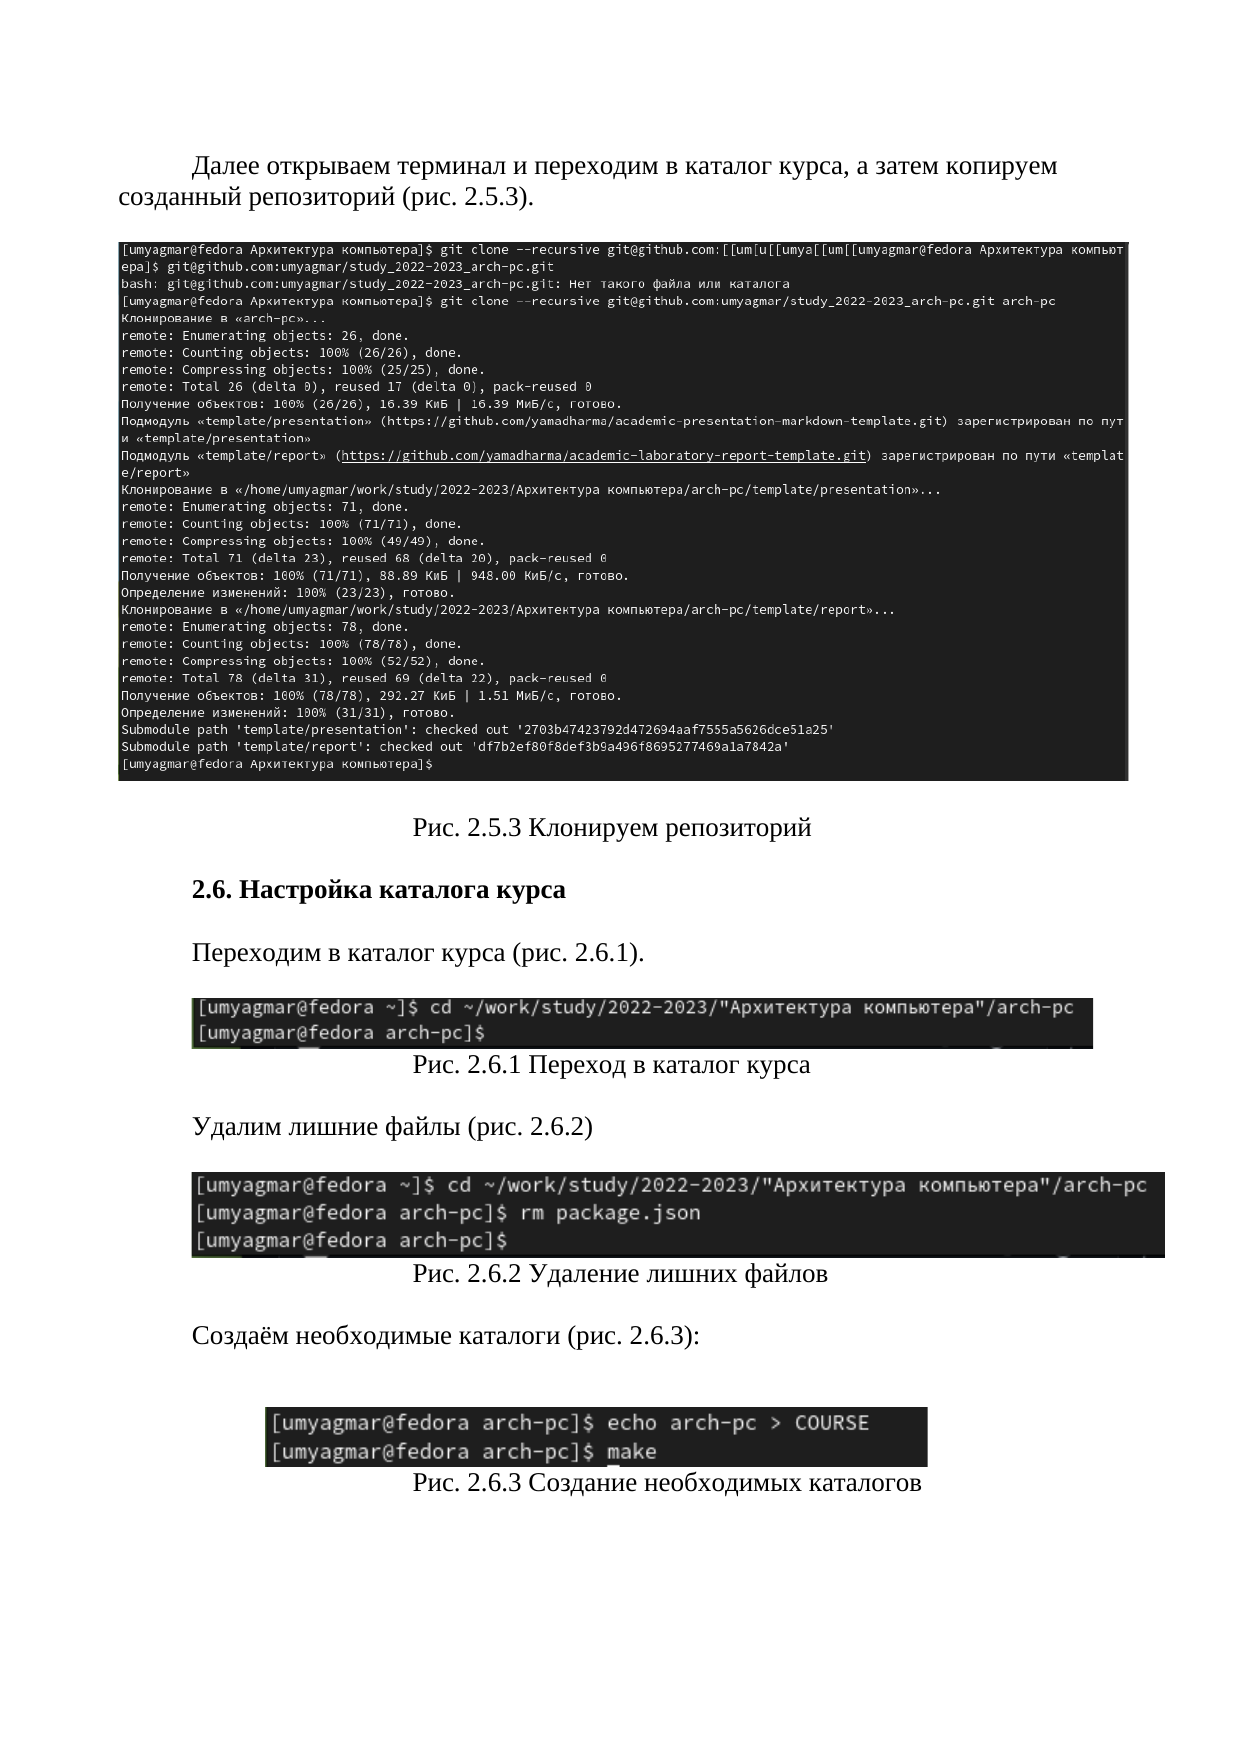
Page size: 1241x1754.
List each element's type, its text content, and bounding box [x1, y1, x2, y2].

text Рис. 2.6.2 Удаление лишних файлов [118, 1257, 1122, 1288]
text Рис. 2.5.3 Клонируем репозиторий [118, 811, 1122, 842]
text Рис. 2.6.1 Переход в каталог курса [118, 1048, 1122, 1079]
text Переходим в каталог курса (рис. 2.6.1). [192, 936, 1122, 967]
text Далее открываем терминал и переходим в каталог курса, а затем копируем созданный репозиторий (рис. 2.5.3). [118, 149, 1122, 212]
text 2.6. Настройка каталога курса [118, 874, 1122, 905]
text Удалим лишние файлы (рис. 2.6.2) [118, 1111, 1122, 1142]
text Рис. 2.6.3 Создание необходимых каталогов [412, 1466, 1122, 1498]
text Создаём необходимые каталоги (рис. 2.6.3): [118, 1319, 1122, 1351]
